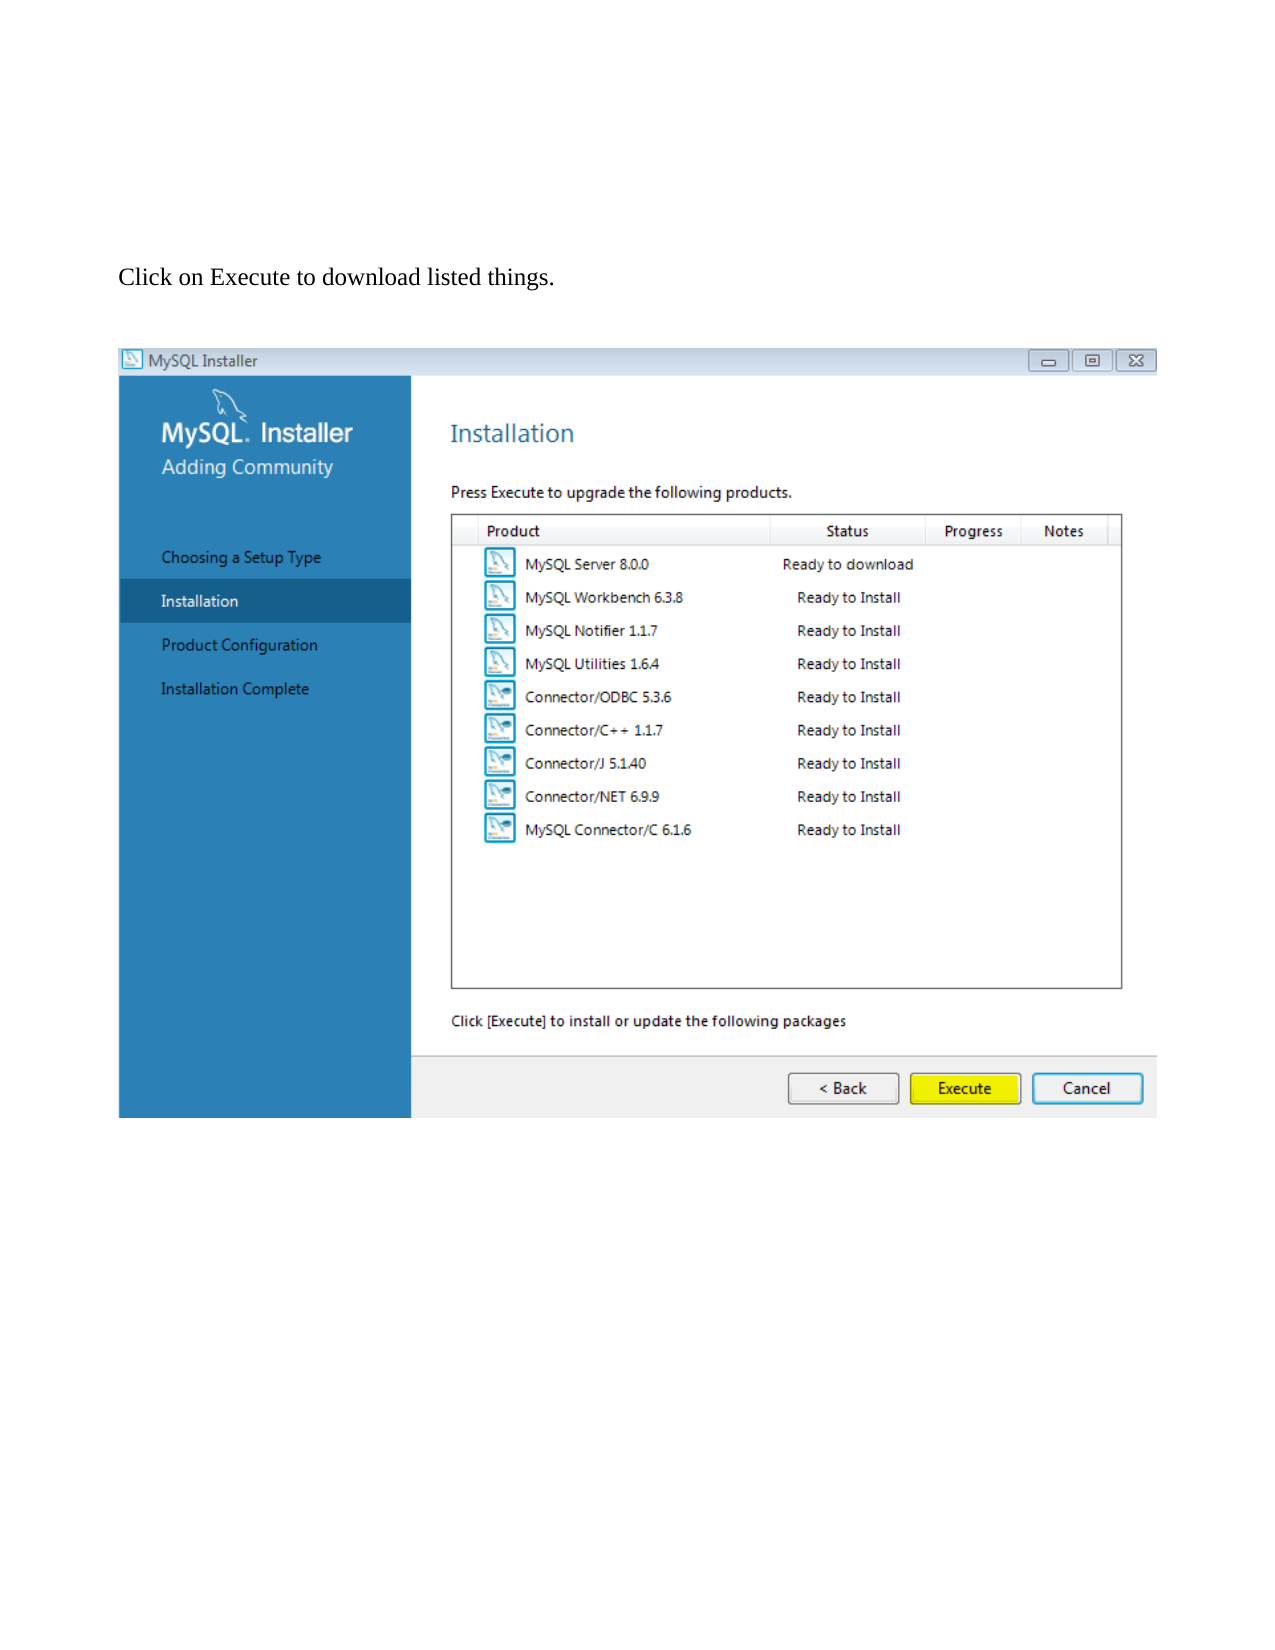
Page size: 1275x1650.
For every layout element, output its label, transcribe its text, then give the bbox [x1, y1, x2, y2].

text Click on Execute to download listed things. [118, 262, 1157, 291]
picture [118, 348, 1157, 1118]
